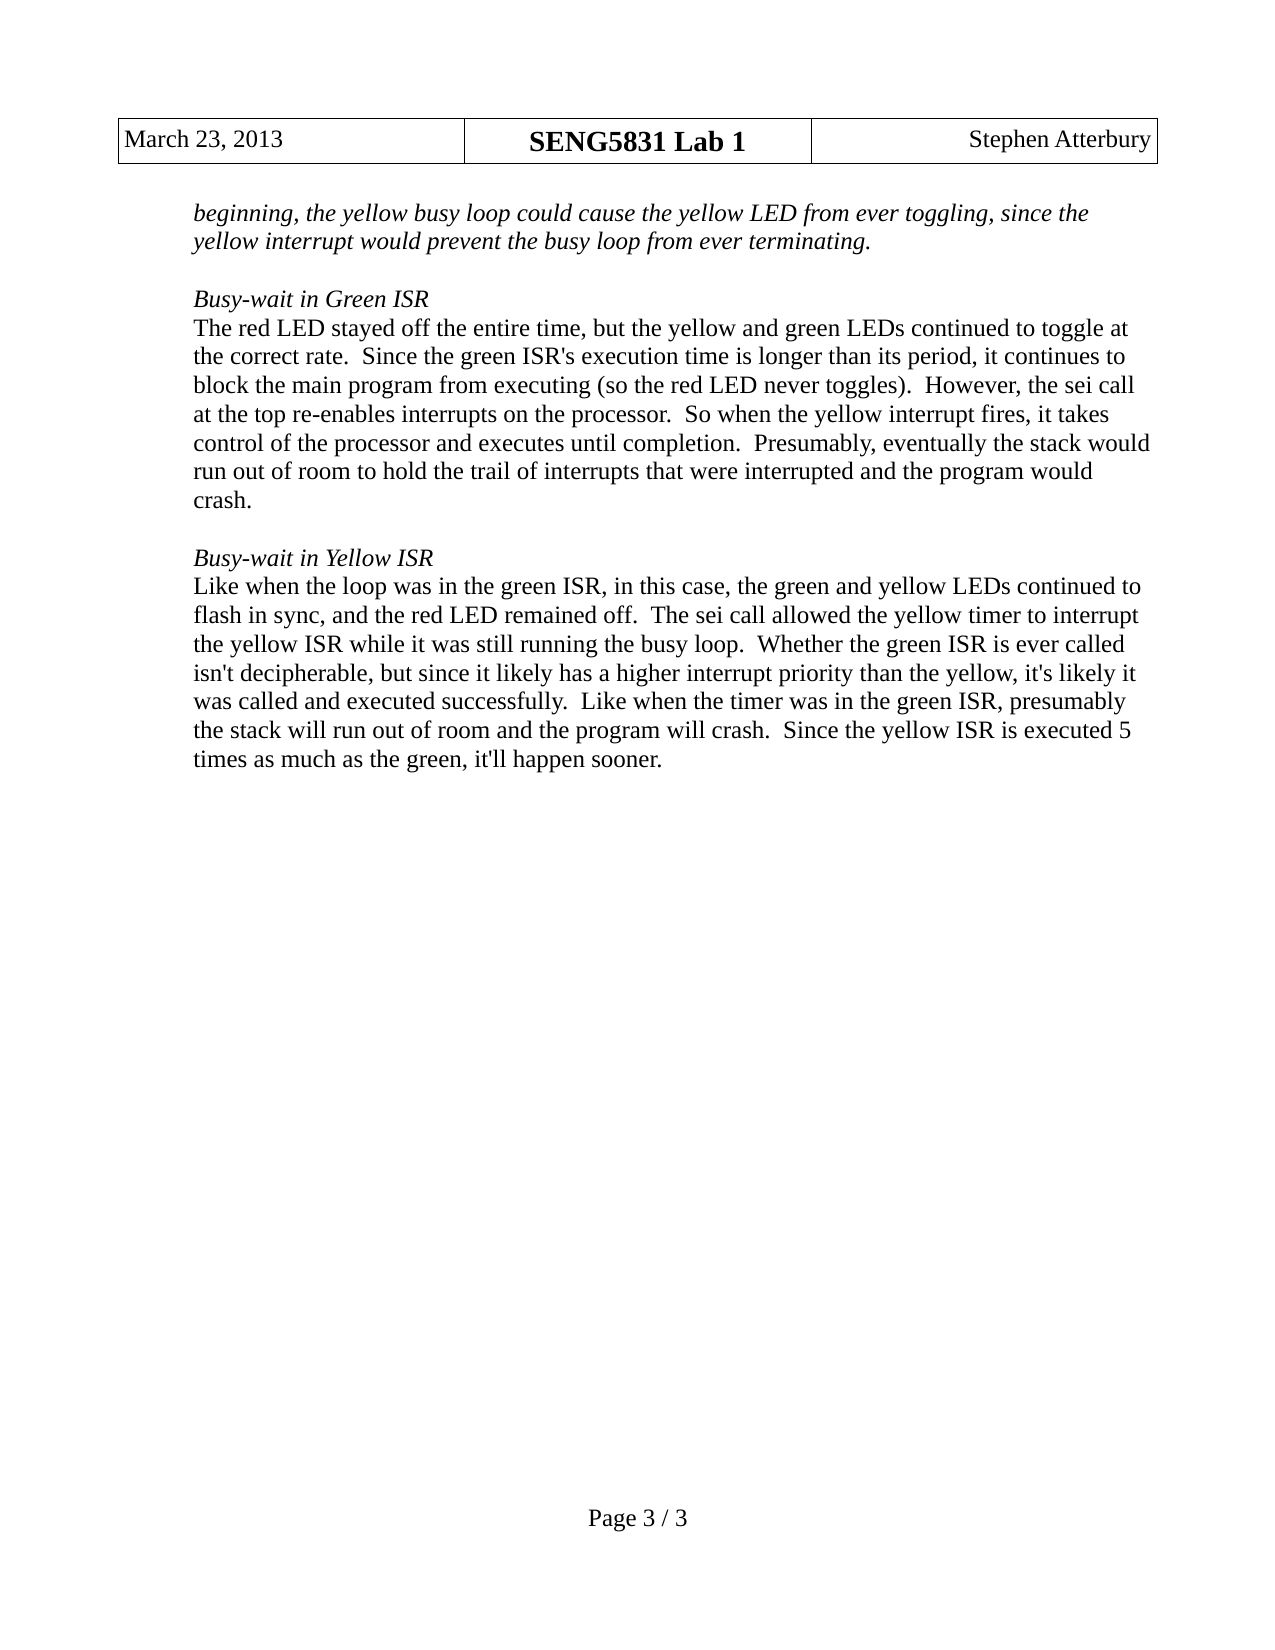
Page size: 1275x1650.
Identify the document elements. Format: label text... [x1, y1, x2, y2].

list Busy-wait in Yellow ISR Like when the loop was in the green ISR, in this case, the green and yellow LEDs continued to flash in sync, and the red LED remained off. The sei call allowed the yellow timer to interrupt the yellow ISR while it was still running the busy loop. Whether the green ISR is ever called isn't decipherable, but since it likely has a higher interrupt priority than the yellow, it's likely it was called and executed successfully. Like when the timer was in the green ISR, presumably the stack will run out of room and the program will crash. Since the yellow ISR is executed 5 times as much as the green, it'll happen sooner. [156, 514, 1157, 773]
list beginning, the yellow busy loop could cause the yellow LED from ever toggling, since the yellow interrupt would prevent the busy loop from ever terminating. Busy-wait in Green ISR The red LED stayed off the entire time, but the yellow and green LEDs continued to toggle at the correct rate. Since the green ISR's execution time is longer than its period, it continues to block the main program from executing (so the red LED never toggles). However, the sei call at the top re-enables interrupts on the processor. So when the yellow interrupt fires, it takes control of the processor and executes until completion. Presumably, eventually the stack would run out of room to hold the trail of interrupts that were interrupted and the program would crash. [156, 198, 1157, 514]
